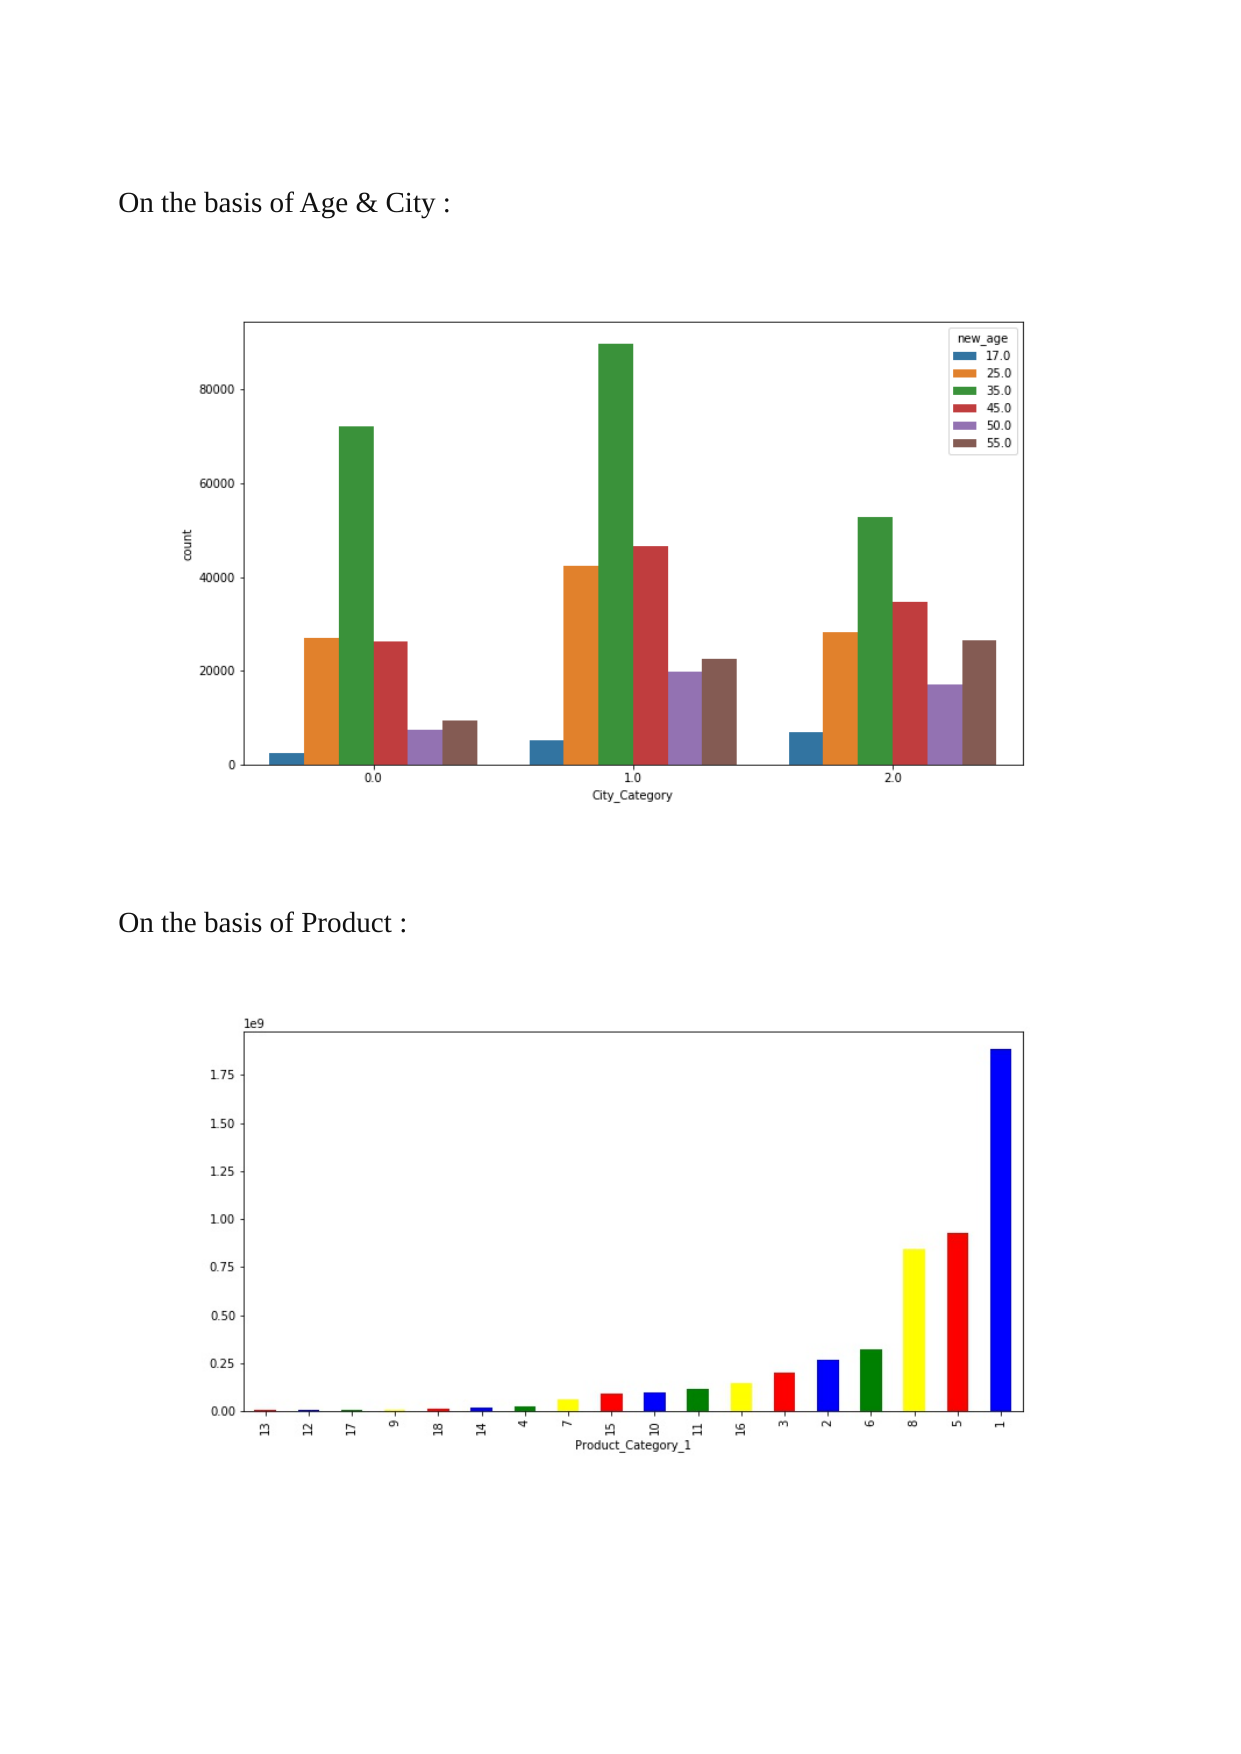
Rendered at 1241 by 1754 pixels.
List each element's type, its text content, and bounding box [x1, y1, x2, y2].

text On the basis of Product : [118, 905, 1122, 938]
picture [118, 252, 1123, 838]
text On the basis of Age & City : [118, 185, 1122, 219]
picture [118, 972, 1123, 1474]
